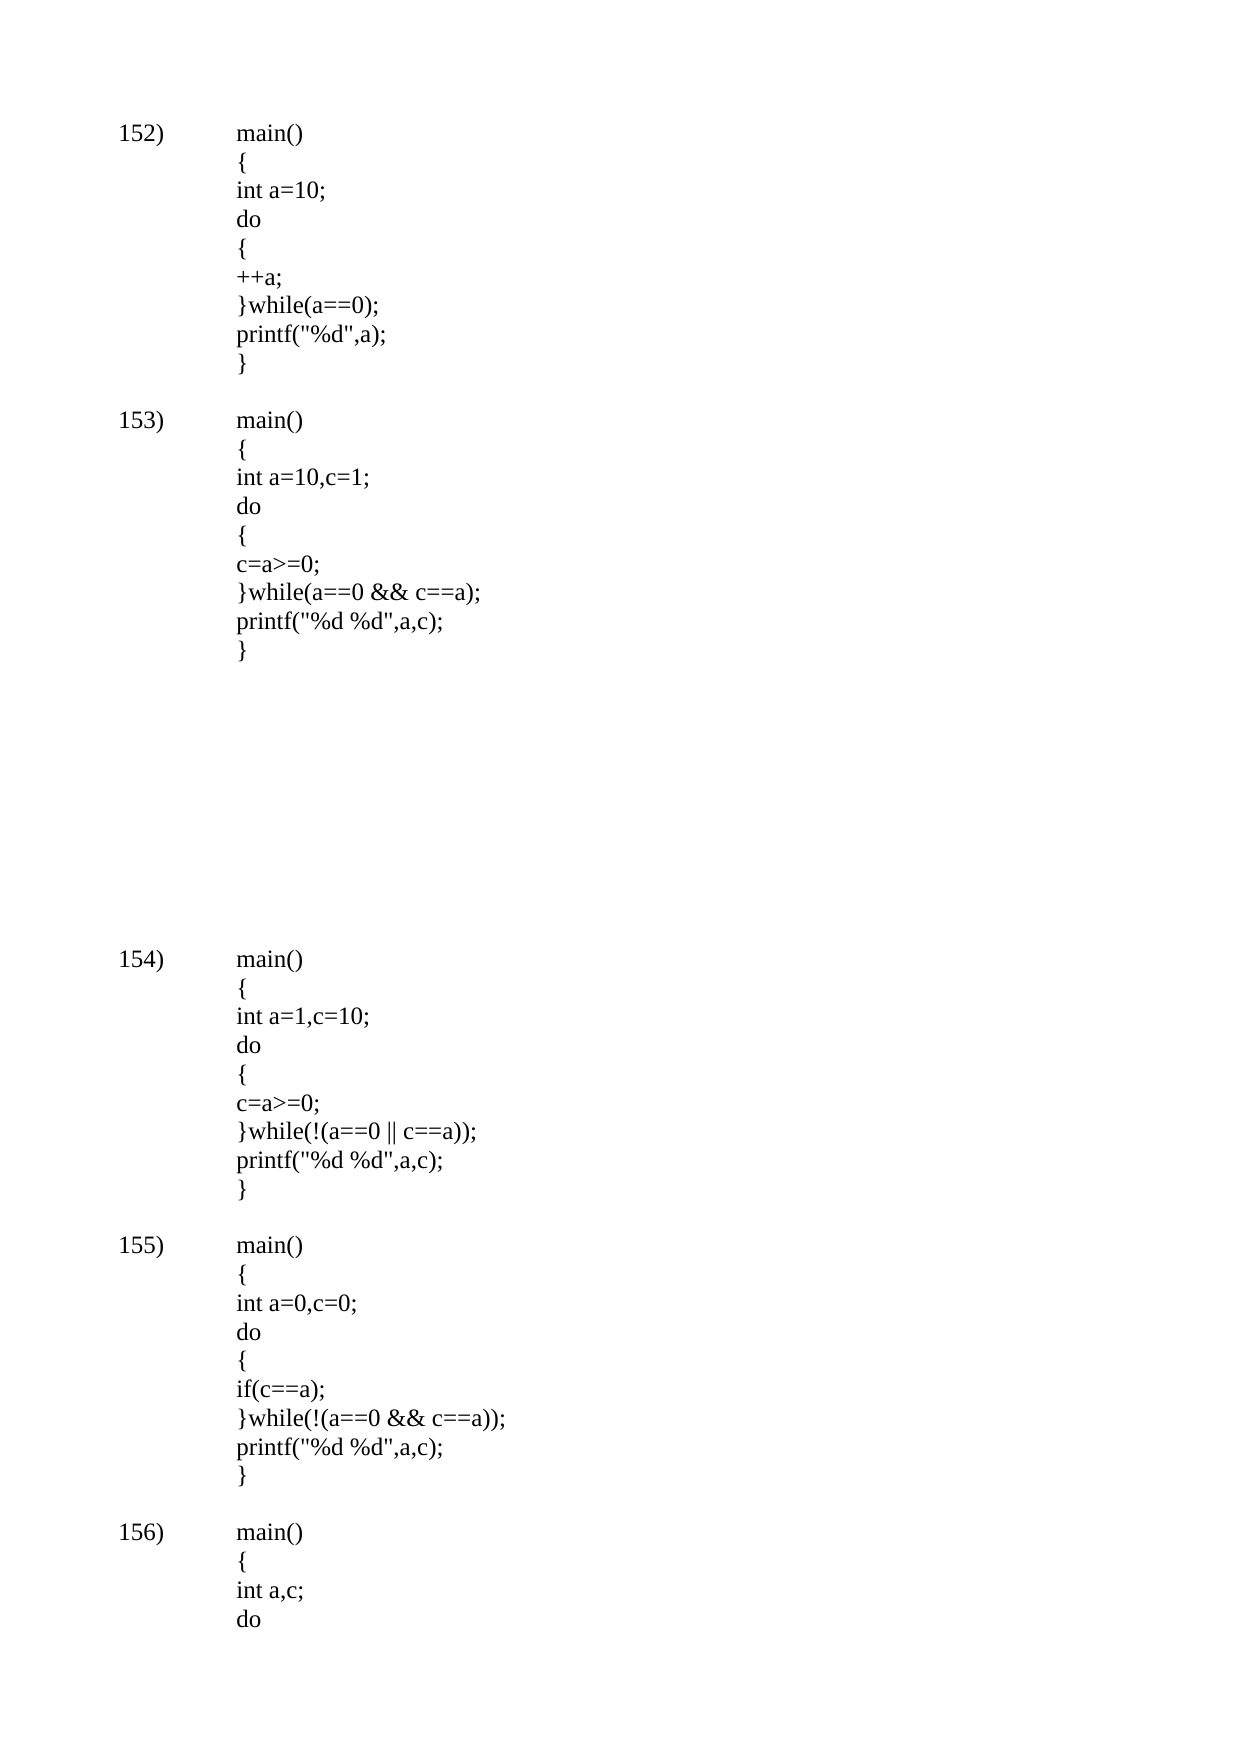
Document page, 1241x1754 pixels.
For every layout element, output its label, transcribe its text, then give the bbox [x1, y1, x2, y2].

text c=a>=0; [118, 549, 1122, 577]
text 153) main() [118, 405, 1122, 434]
text printf("%d %d",a,c); [118, 1145, 1122, 1174]
text } [118, 348, 1122, 377]
text }while(a==0); [118, 291, 1122, 319]
text { [118, 1346, 1122, 1374]
text 156) main() [118, 1517, 1122, 1546]
text { [118, 1059, 1122, 1088]
text int a,c; [118, 1575, 1122, 1604]
text c=a>=0; [118, 1088, 1122, 1116]
text { [118, 147, 1122, 176]
text { [118, 434, 1122, 462]
text 155) main() [118, 1231, 1122, 1259]
text do [118, 204, 1122, 233]
text 154) main() [118, 944, 1122, 973]
text do [118, 1030, 1122, 1059]
text do [118, 1604, 1122, 1632]
text { [118, 973, 1122, 1001]
text int a=1,c=10; [118, 1001, 1122, 1030]
text printf("%d %d",a,c); [118, 1432, 1122, 1461]
text do [118, 491, 1122, 520]
text } [118, 635, 1122, 664]
text ++a; [118, 262, 1122, 291]
text printf("%d %d",a,c); [118, 606, 1122, 635]
text }while(!(a==0 && c==a)); [118, 1403, 1122, 1432]
text }while(!(a==0 || c==a)); [118, 1116, 1122, 1145]
text do [118, 1317, 1122, 1346]
text int a=10,c=1; [118, 462, 1122, 491]
text { [118, 1546, 1122, 1575]
text { [118, 1259, 1122, 1288]
text 152) main() [118, 118, 1122, 147]
text if(c==a); [118, 1374, 1122, 1403]
text int a=10; [118, 176, 1122, 204]
text }while(a==0 && c==a); [118, 577, 1122, 606]
text } [118, 1174, 1122, 1203]
text { [118, 233, 1122, 262]
text printf("%d",a); [118, 319, 1122, 348]
text { [118, 520, 1122, 549]
text } [118, 1461, 1122, 1489]
text int a=0,c=0; [118, 1288, 1122, 1317]
